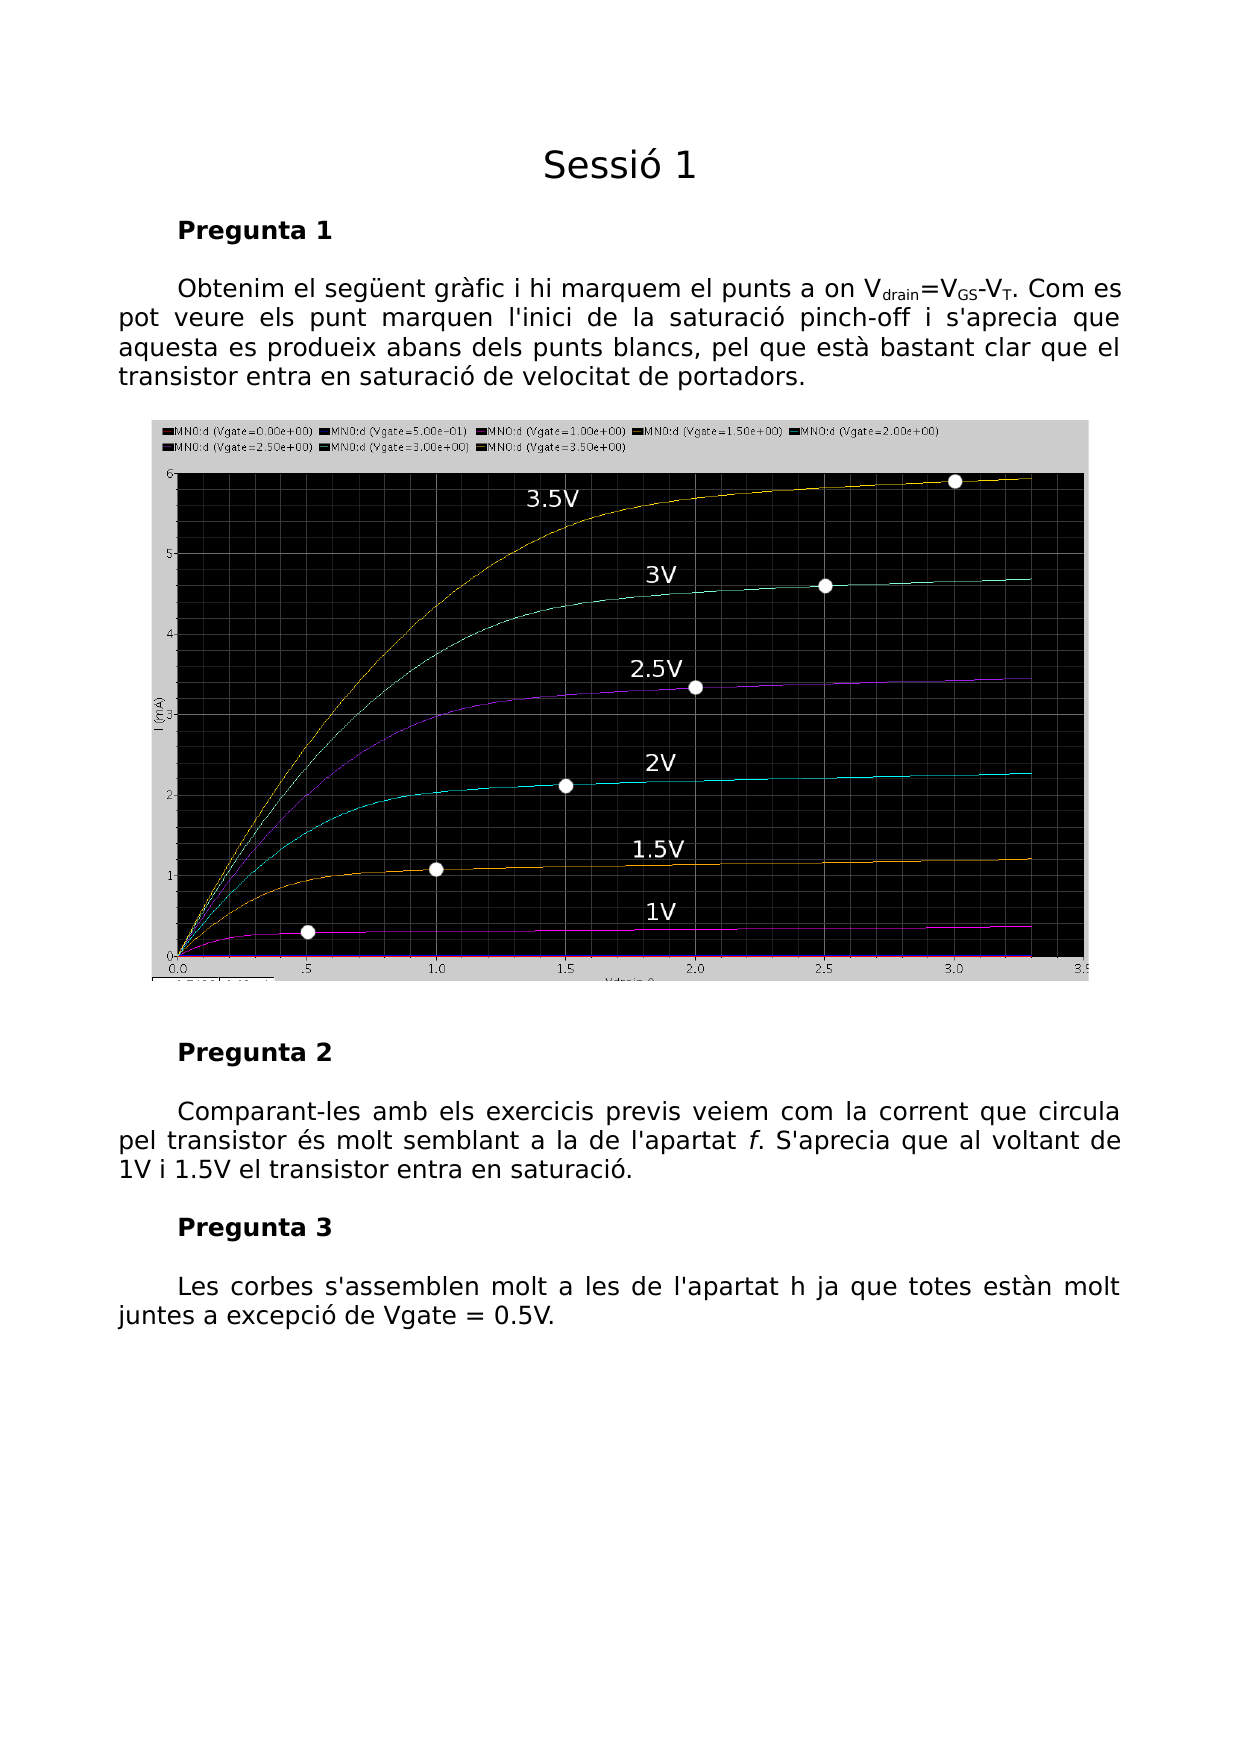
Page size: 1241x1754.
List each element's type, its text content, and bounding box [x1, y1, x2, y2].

text Pregunta 1 [118, 216, 1122, 245]
text Comparant-les amb els exercicis previs veiem com la corrent que circula pel transistor és molt semblant a la de l'apartat f. S'aprecia que al voltant de 1V i 1.5V el transistor entra en saturació. [118, 1097, 1122, 1184]
text Pregunta 3 [118, 1214, 1122, 1243]
text Les corbes s'assemblen molt a les de l'apartat h ja que totes estàn molt juntes a excepció de Vgate = 0.5V. [118, 1272, 1122, 1330]
text Obtenim el següent gràfic i hi marquem el punts a on Vdrain=VGS-VT. Com es pot veure els punt marquen l'inici de la saturació pinch-off i s'aprecia que aquesta es produeix abans dels punts blancs, pel que està bastant clar que el transistor entra en saturació de velocitat de portadors. [118, 274, 1122, 391]
text Pregunta 2 [118, 1039, 1122, 1068]
picture [151, 420, 1089, 981]
text Sessió 1 [118, 143, 1122, 187]
